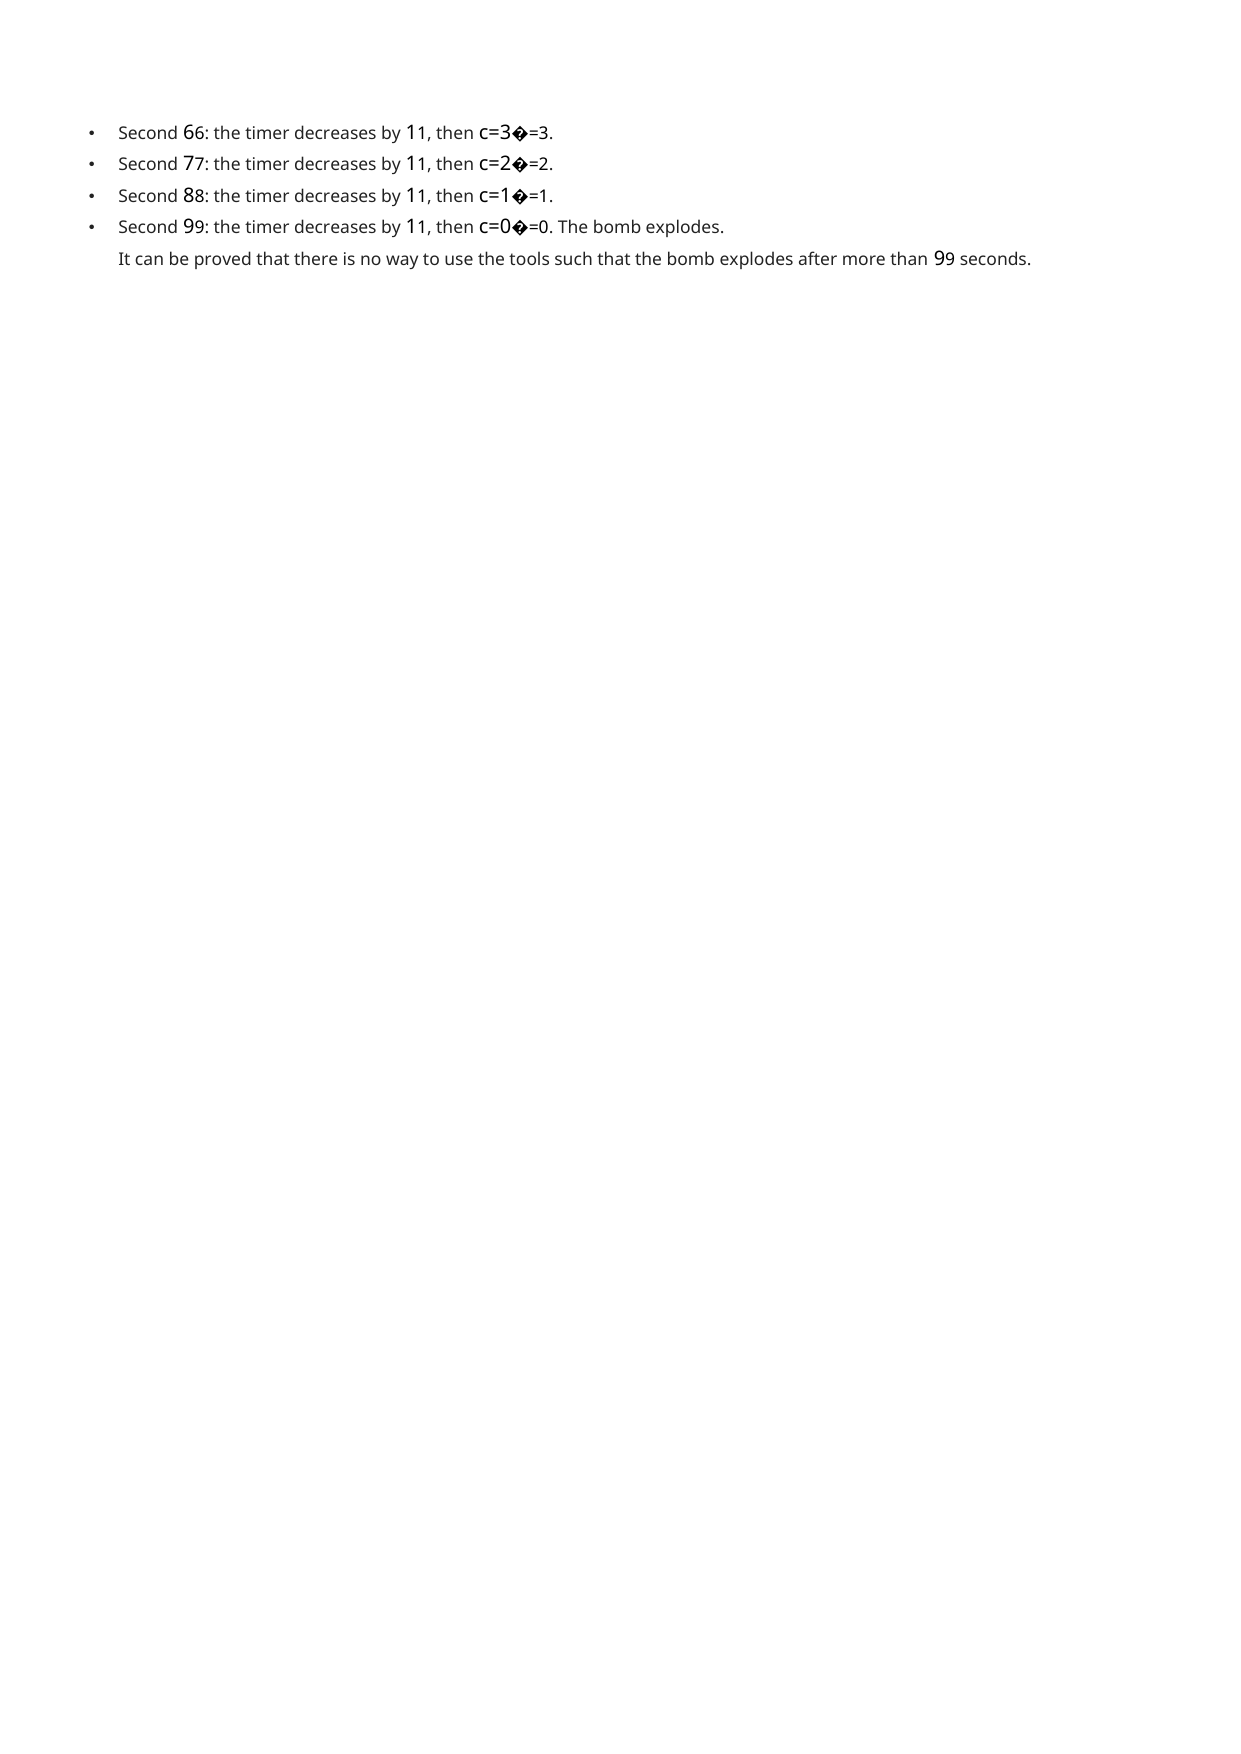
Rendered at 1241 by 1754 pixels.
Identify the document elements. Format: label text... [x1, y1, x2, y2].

list Second 66: the timer decreases by 11, then c=3�=3. [118, 118, 1122, 145]
list Second 77: the timer decreases by 11, then c=2�=2. [118, 149, 1122, 177]
list Second 88: the timer decreases by 11, then c=1�=1. [118, 181, 1122, 208]
list Second 99: the timer decreases by 11, then c=0�=0. The bomb explodes. [118, 212, 1122, 239]
text It can be proved that there is no way to use the tools such that the bomb explodes after more than 99 seconds. [118, 243, 1122, 271]
